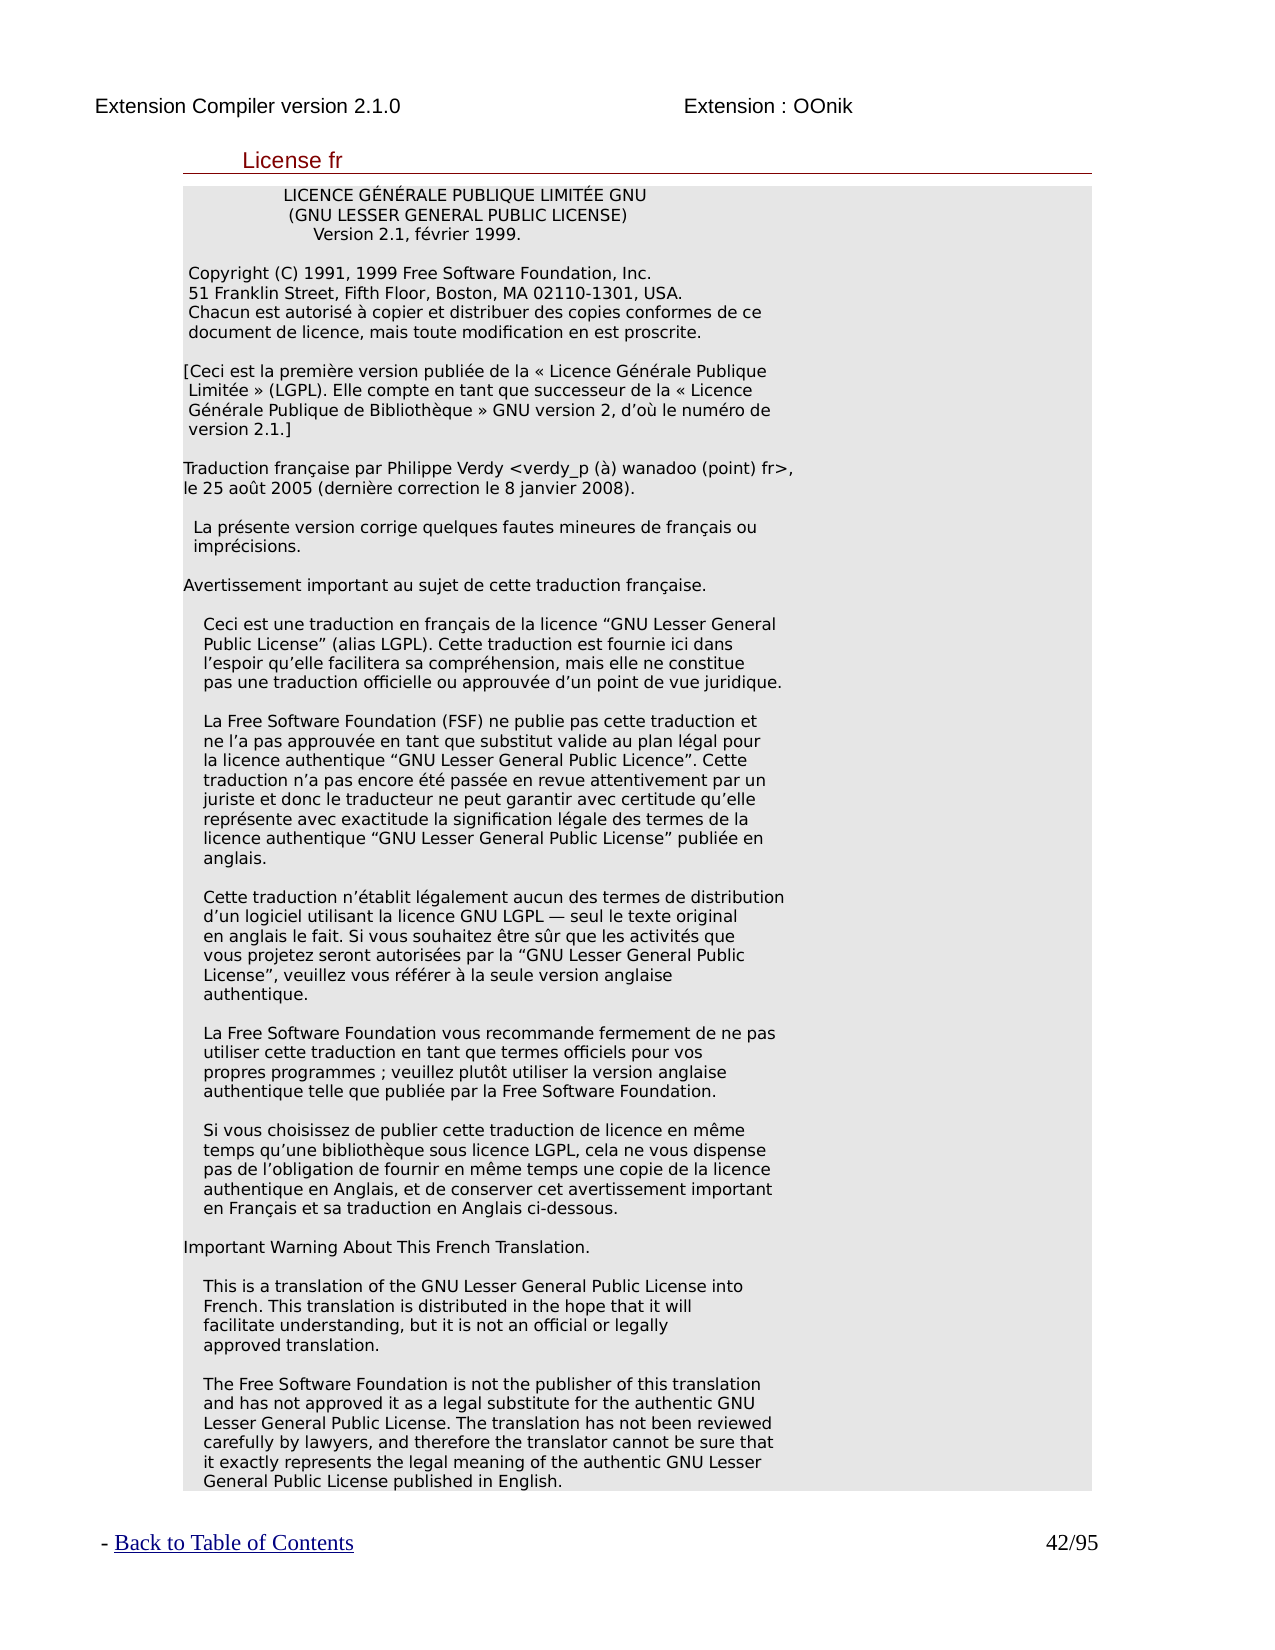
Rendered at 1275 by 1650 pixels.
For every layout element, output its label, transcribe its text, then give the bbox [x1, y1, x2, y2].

text The Free Software Foundation is not the publisher of this translation [183, 1374, 1092, 1394]
text Copyright (C) 1991, 1999 Free Software Foundation, Inc. [183, 264, 1092, 284]
text 51 Franklin Street, Fifth Floor, Boston, MA 02110-1301, USA. [183, 284, 1092, 303]
text en anglais le fait. Si vous souhaitez être sûr que les activités que [183, 927, 1092, 946]
text LICENCE GÉNÉRALE PUBLIQUE LIMITÉE GNU [183, 186, 1092, 206]
text Version 2.1, février 1999. [183, 225, 1092, 245]
text Générale Publique de Bibliothèque » GNU version 2, d’où le numéro de [183, 401, 1092, 420]
text approved translation. [183, 1336, 1092, 1355]
text licence authentique “GNU Lesser General Public License” publiée en [183, 829, 1092, 849]
text représente avec exactitude la signification légale des termes de la [183, 810, 1092, 829]
text pas une traduction officielle ou approuvée d’un point de vue juridique. [183, 673, 1092, 693]
text License fr [183, 147, 1092, 173]
text imprécisions. [183, 537, 1092, 556]
text This is a translation of the GNU Lesser General Public License into [183, 1277, 1092, 1297]
text en Français et sa traduction en Anglais ci-dessous. [183, 1199, 1092, 1219]
text [Ceci est la première version publiée de la « Licence Générale Publique [183, 362, 1092, 381]
text Avertissement important au sujet de cette traduction française. [183, 576, 1092, 595]
text Lesser General Public License. The translation has not been reviewed [183, 1413, 1092, 1433]
text temps qu’une bibliothèque sous licence LGPL, cela ne vous dispense [183, 1141, 1092, 1160]
text version 2.1.] [183, 420, 1092, 439]
text La Free Software Foundation vous recommande fermement de ne pas [183, 1024, 1092, 1043]
text d’un logiciel utilisant la licence GNU LGPL — seul le texte original [183, 907, 1092, 927]
text Traduction française par Philippe Verdy <verdy_p (à) wanadoo (point) fr>, [183, 459, 1092, 478]
text License”, veuillez vous référer à la seule version anglaise [183, 966, 1092, 985]
text juriste et donc le traducteur ne peut garantir avec certitude qu’elle [183, 790, 1092, 810]
text ne l’a pas approuvée en tant que substitut valide au plan légal pour [183, 732, 1092, 751]
text authentique telle que publiée par la Free Software Foundation. [183, 1082, 1092, 1102]
text vous projetez seront autorisées par la “GNU Lesser General Public [183, 946, 1092, 966]
text pas de l’obligation de fournir en même temps une copie de la licence [183, 1160, 1092, 1180]
text Chacun est autorisé à copier et distribuer des copies conformes de ce [183, 303, 1092, 323]
text La présente version corrige quelques fautes mineures de français ou [183, 517, 1092, 537]
text l’espoir qu’elle facilitera sa compréhension, mais elle ne constitue [183, 654, 1092, 673]
text Important Warning About This French Translation. [183, 1238, 1092, 1258]
text la licence authentique “GNU Lesser General Public Licence”. Cette [183, 751, 1092, 771]
text French. This translation is distributed in the hope that it will [183, 1297, 1092, 1316]
text carefully by lawyers, and therefore the translator cannot be sure that [183, 1433, 1092, 1452]
text Si vous choisissez de publier cette traduction de licence en même [183, 1121, 1092, 1141]
text propres programmes ; veuillez plutôt utiliser la version anglaise [183, 1063, 1092, 1082]
text anglais. [183, 849, 1092, 868]
text utiliser cette traduction en tant que termes officiels pour vos [183, 1043, 1092, 1063]
text document de licence, mais toute modification en est proscrite. [183, 323, 1092, 342]
text (GNU LESSER GENERAL PUBLIC LICENSE) [183, 206, 1092, 225]
text authentique. [183, 985, 1092, 1004]
text and has not approved it as a legal substitute for the authentic GNU [183, 1394, 1092, 1413]
text facilitate understanding, but it is not an official or legally [183, 1316, 1092, 1336]
text Ceci est une traduction en français de la licence “GNU Lesser General [183, 615, 1092, 634]
text authentique en Anglais, et de conserver cet avertissement important [183, 1180, 1092, 1199]
text La Free Software Foundation (FSF) ne publie pas cette traduction et [183, 712, 1092, 732]
text Public License” (alias LGPL). Cette traduction est fournie ici dans [183, 634, 1092, 654]
text General Public License published in English. [183, 1472, 1092, 1491]
text le 25 août 2005 (dernière correction le 8 janvier 2008). [183, 478, 1092, 498]
text traduction n’a pas encore été passée en revue attentivement par un [183, 771, 1092, 790]
text it exactly represents the legal meaning of the authentic GNU Lesser [183, 1452, 1092, 1472]
text Cette traduction n’établit légalement aucun des termes de distribution [183, 888, 1092, 907]
text Limitée » (LGPL). Elle compte en tant que successeur de la « Licence [183, 381, 1092, 401]
